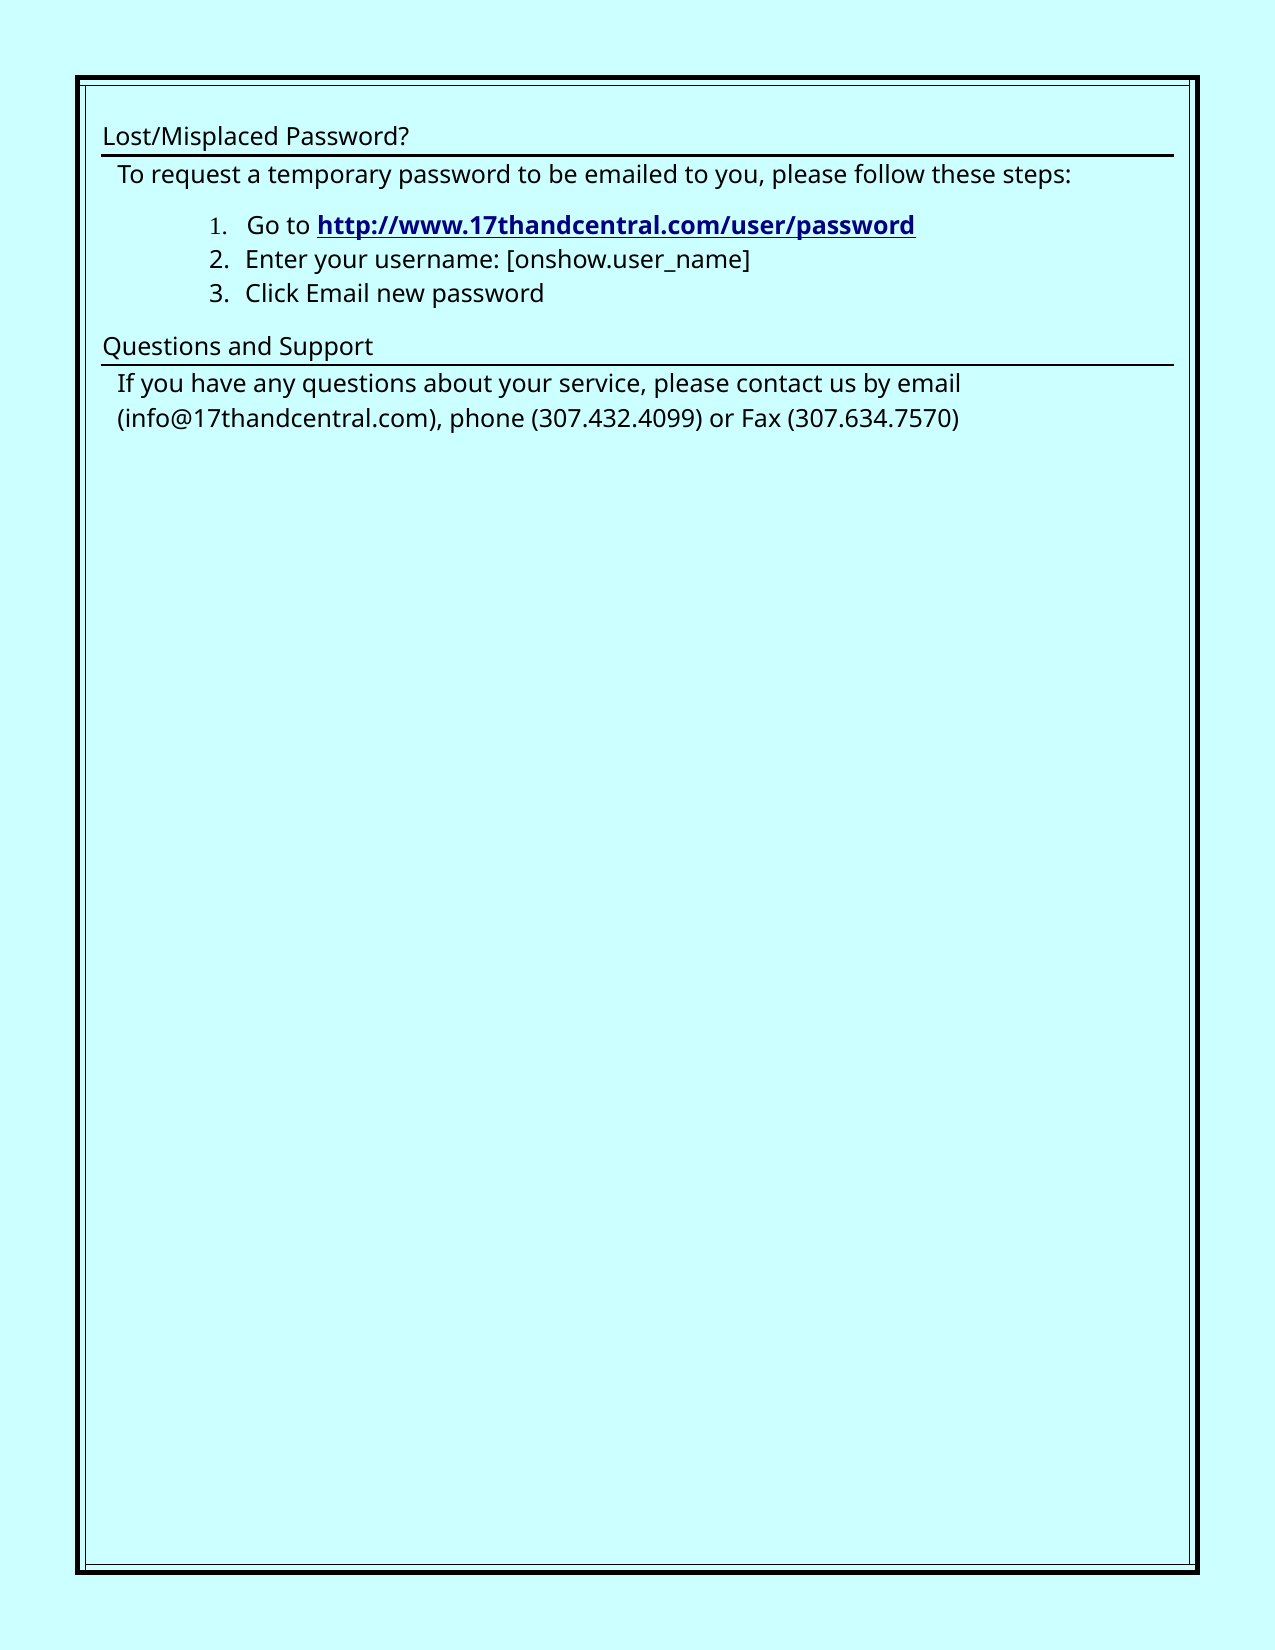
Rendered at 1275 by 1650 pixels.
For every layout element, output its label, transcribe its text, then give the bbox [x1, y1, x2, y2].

list Click Email new password [209, 276, 1174, 310]
text Lost/Misplaced Password? [101, 118, 1174, 154]
text To request a temporary password to be emailed to you, please follow these steps: [117, 157, 1174, 191]
text If you have any questions about your service, please contact us by email (info@17thandcentral.com), phone (307.432.4099) or Fax (307.634.7570) [117, 366, 1174, 434]
list Enter your username: [onshow.user_name] [209, 242, 1174, 276]
list Go to http://www.17thandcentral.com/user/password [209, 208, 1174, 242]
text Questions and Support [101, 327, 1174, 364]
